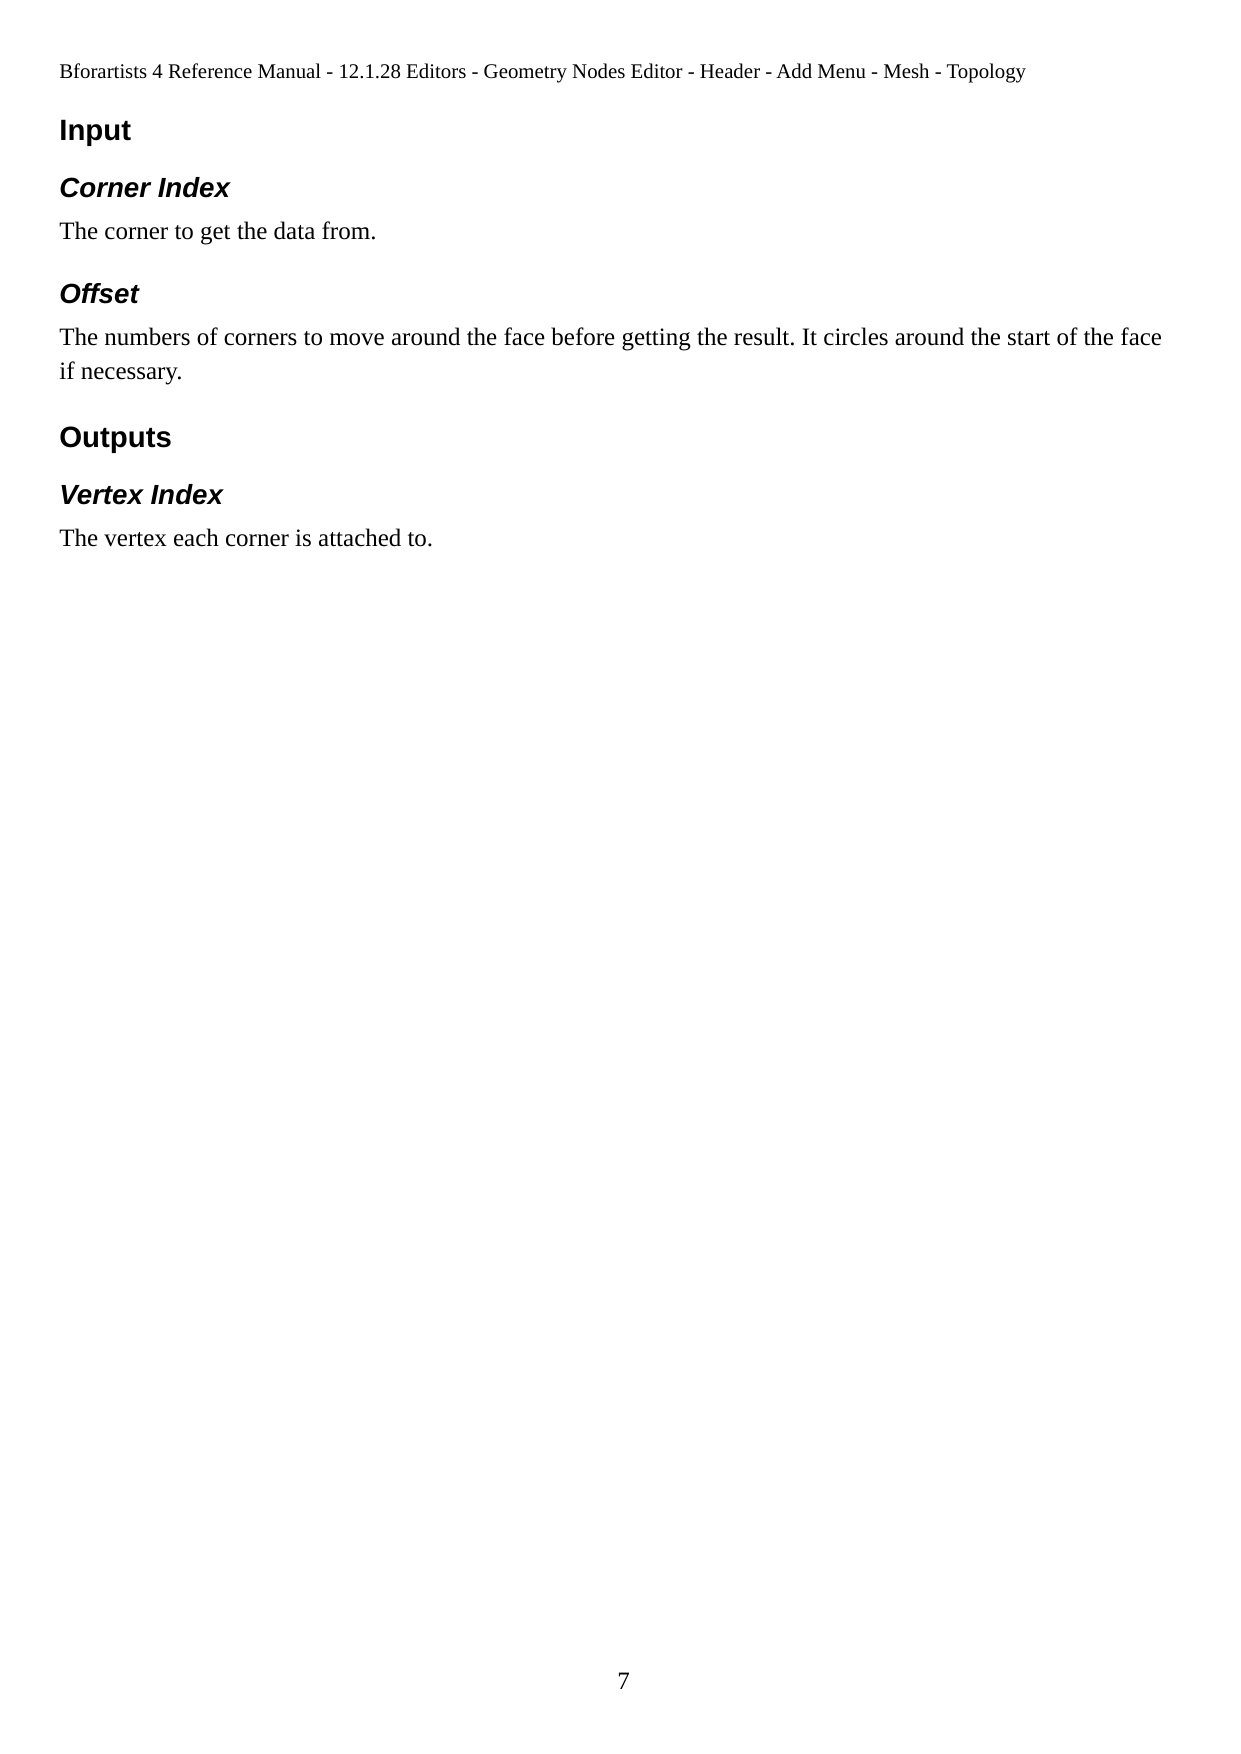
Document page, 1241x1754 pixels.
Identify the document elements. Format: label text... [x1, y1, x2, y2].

subtitle Corner Index [59, 171, 1181, 203]
text The numbers of corners to move around the face before getting the result. It circles around the start of the face if necessary. [59, 322, 1181, 385]
subtitle Offset [59, 277, 1181, 309]
subtitle Vertex Index [59, 478, 1181, 510]
text The corner to get the data from. [59, 216, 1181, 244]
subtitle Outputs [59, 420, 1181, 453]
text The vertex each corner is attached to. [59, 523, 1181, 552]
subtitle Input [59, 113, 1181, 146]
